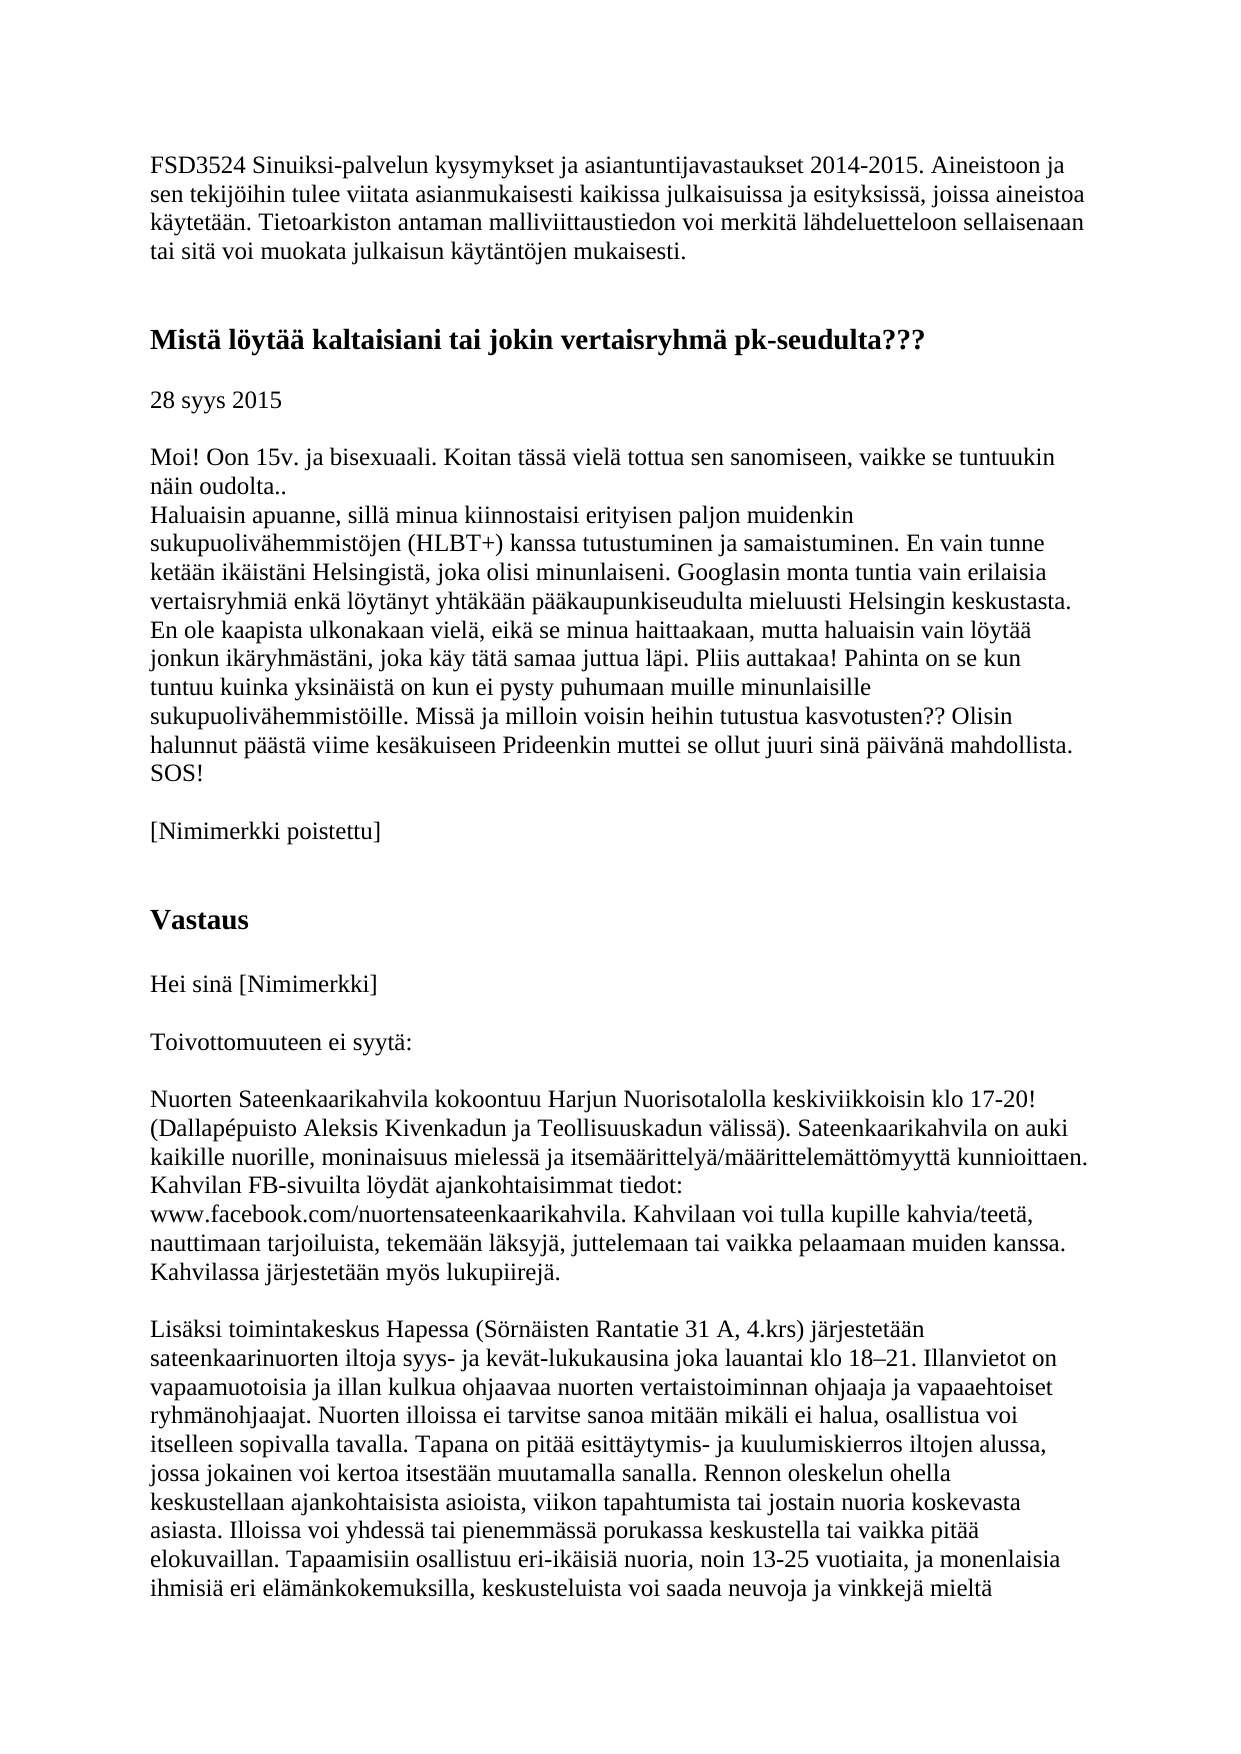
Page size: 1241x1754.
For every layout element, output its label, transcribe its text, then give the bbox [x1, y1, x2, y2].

text Hei sinä [Nimimerkki] Toivottomuuteen ei syytä: Nuorten Sateenkaarikahvila kokoontuu Harjun Nuorisotalolla keskiviikkoisin klo 17-20! (Dallapépuisto Aleksis Kivenkadun ja Teollisuuskadun välissä). Sateenkaarikahvila on auki kaikille nuorille, moninaisuus mielessä ja itsemäärittelyä/määrittelemättömyyttä kunnioittaen. Kahvilan FB-sivuilta löydät ajankohtaisimmat tiedot: www.facebook.com/nuortensateenkaarikahvila. Kahvilaan voi tulla kupille kahvia/teetä, nauttimaan tarjoiluista, tekemään läksyjä, juttelemaan tai vaikka pelaamaan muiden kanssa. Kahvilassa järjestetään myös lukupiirejä. Lisäksi toimintakeskus Hapessa (Sörnäisten Rantatie 31 A, 4.krs) järjestetään sateenkaarinuorten iltoja syys- ja kevät-lukukausina joka lauantai klo 18–21. Illanvietot on vapaamuotoisia ja illan kulkua ohjaavaa nuorten vertaistoiminnan ohjaaja ja vapaaehtoiset ryhmänohjaajat. Nuorten illoissa ei tarvitse sanoa mitään mikäli ei halua, osallistua voi itselleen sopivalla tavalla. Tapana on pitää esittäytymis- ja kuulumiskierros iltojen alussa, jossa jokainen voi kertoa itsestään muutamalla sanalla. Rennon oleskelun ohella keskustellaan ajankohtaisista asioista, viikon tapahtumista tai jostain nuoria koskevasta asiasta. Illoissa voi yhdessä tai pienemmässä porukassa keskustella tai vaikka pitää elokuvaillan. Tapaamisiin osallistuu eri-ikäisiä nuoria, noin 13-25 vuotiaita, ja monenlaisia ihmisiä eri elämänkokemuksilla, keskusteluista voi saada neuvoja ja vinkkejä mieltä [150, 969, 1090, 1602]
text Moi! Oon 15v. ja bisexuaali. Koitan tässä vielä tottua sen sanomiseen, vaikke se tuntuukin näin oudolta.. Haluaisin apuanne, sillä minua kiinnostaisi erityisen paljon muidenkin sukupuolivähemmistöjen (HLBT+) kanssa tutustuminen ja samaistuminen. En vain tunne ketään ikäistäni Helsingistä, joka olisi minunlaiseni. Googlasin monta tuntia vain erilaisia vertaisryhmiä enkä löytänyt yhtäkään pääkaupunkiseudulta mieluusti Helsingin keskustasta. En ole kaapista ulkonakaan vielä, eikä se minua haittaakaan, mutta haluaisin vain löytää jonkun ikäryhmästäni, joka käy tätä samaa juttua läpi. Pliis auttakaa! Pahinta on se kun tuntuu kuinka yksinäistä on kun ei pysty puhumaan muille minunlaisille sukupuolivähemmistöille. Missä ja milloin voisin heihin tutustua kasvotusten?? Olisin halunnut päästä viime kesäkuiseen Prideenkin muttei se ollut juuri sinä päivänä mahdollista. SOS! [150, 442, 1090, 787]
text [Nimimerkki poistettu] [150, 816, 1090, 845]
text Vastaus [150, 902, 1090, 936]
text Mistä löytää kaltaisiani tai jokin vertaisryhmä pk-seudulta??? [150, 322, 1090, 356]
text 28 syys 2015 [150, 385, 1090, 413]
text FSD3524 Sinuiksi-palvelun kysymykset ja asiantuntijavastaukset 2014-2015. Aineistoon ja sen tekijöihin tulee viitata asianmukaisesti kaikissa julkaisuissa ja esityksissä, joissa aineistoa käytetään. Tietoarkiston antaman malliviittaustiedon voi merkitä lähdeluetteloon sellaisenaan tai sitä voi muokata julkaisun käytäntöjen mukaisesti. [150, 150, 1090, 265]
